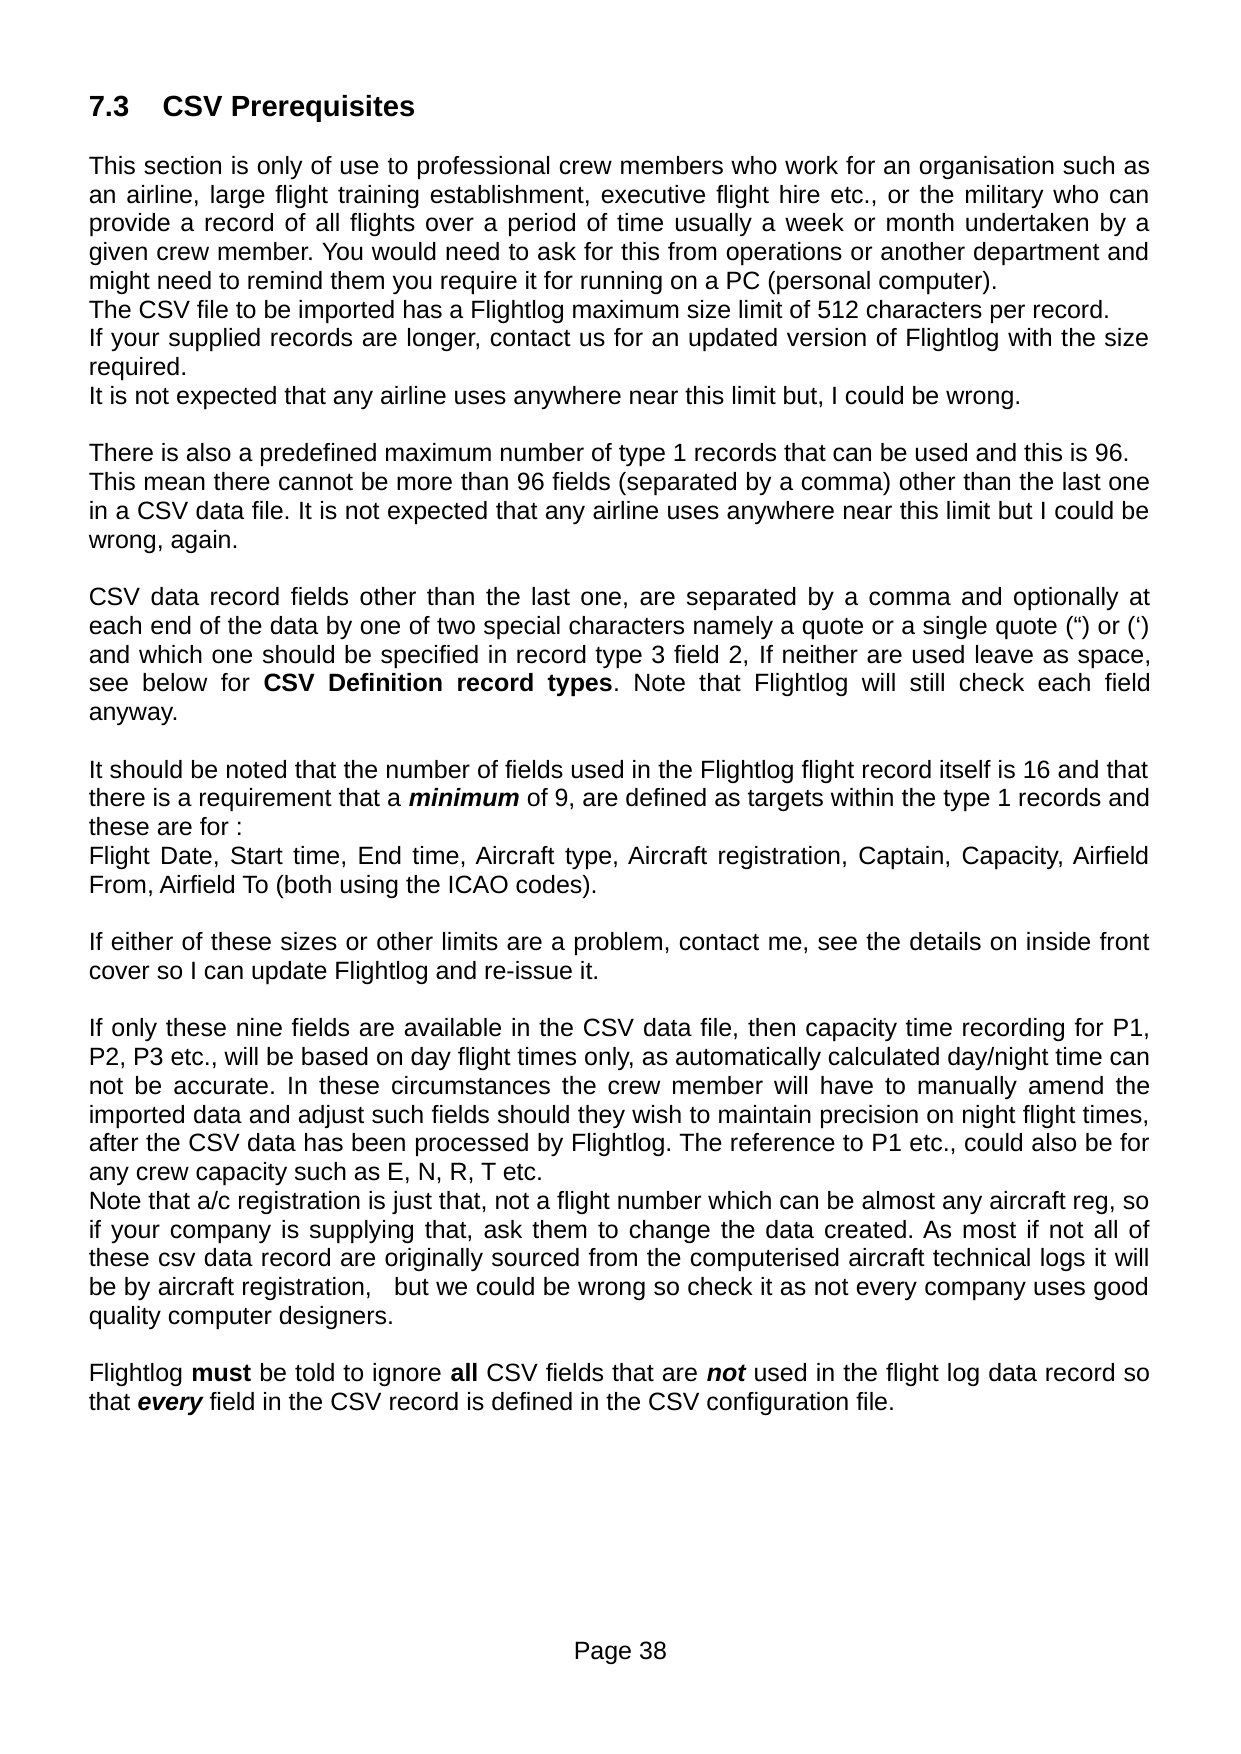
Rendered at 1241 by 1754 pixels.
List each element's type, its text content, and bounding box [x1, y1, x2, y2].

text There is also a predefined maximum number of type 1 records that can be used and this is 96. [88, 438, 1152, 467]
subtitle CSV Prerequisites [88, 88, 1152, 122]
text The CSV file to be imported has a Flightlog maximum size limit of 512 characters per record. [88, 294, 1152, 323]
text If only these nine fields are available in the CSV data file, then capacity time recording for P1, P2, P3 etc., will be based on day flight times only, as automatically calculated day/night time can not be accurate. In these circumstances the crew member will have to manually amend the imported data and adjust such fields should they wish to maintain precision on night flight times, after the CSV data has been processed by Flightlog. The reference to P1 etc., could also be for any crew capacity such as E, N, R, T etc. [88, 1013, 1152, 1186]
text If either of these sizes or other limits are a problem, contact me, see the details on inside front cover so I can update Flightlog and re-issue it. [88, 927, 1152, 984]
text This mean there cannot be more than 96 fields (separated by a comma) other than the last one in a CSV data file. It is not expected that any airline uses anywhere near this limit but I could be wrong, again. [88, 467, 1152, 553]
text It is not expected that any airline uses anywhere near this limit but, I could be wrong. [88, 381, 1152, 409]
text Note that a/c registration is just that, not a flight number which can be almost any aircraft reg, so if your company is supplying that, ask them to change the data created. As most if not all of these csv data record are originally sourced from the computerised aircraft technical logs it will be by aircraft registration, but we could be wrong so check it as not every company uses good quality computer designers. [88, 1186, 1152, 1329]
text Flightlog must be told to ignore all CSV fields that are not used in the flight log data record so that every field in the CSV record is defined in the CSV configuration file. [88, 1358, 1152, 1416]
text Flight Date, Start time, End time, Aircraft type, Aircraft registration, Captain, Capacity, Airfield From, Airfield To (both using the ICAO codes). [88, 841, 1152, 898]
text If your supplied records are longer, contact us for an updated version of Flightlog with the size required. [88, 323, 1152, 381]
text This section is only of use to professional crew members who work for an organisation such as an airline, large flight training establishment, executive flight hire etc., or the military who can provide a record of all flights over a period of time usually a week or month undertaken by a given crew member. You would need to ask for this from operations or another department and might need to remind them you require it for running on a PC (personal computer). [88, 151, 1152, 294]
text It should be noted that the number of fields used in the Flightlog flight record itself is 16 and that there is a requirement that a minimum of 9, are defined as targets within the type 1 records and these are for : [88, 754, 1152, 841]
text CSV data record fields other than the last one, are separated by a comma and optionally at each end of the data by one of two special characters namely a quote or a single quote (“) or (‘) and which one should be specified in record type 3 field 2, If neither are used leave as space, see below for CSV Definition record types. Note that Flightlog will still check each field anyway. [88, 582, 1152, 726]
